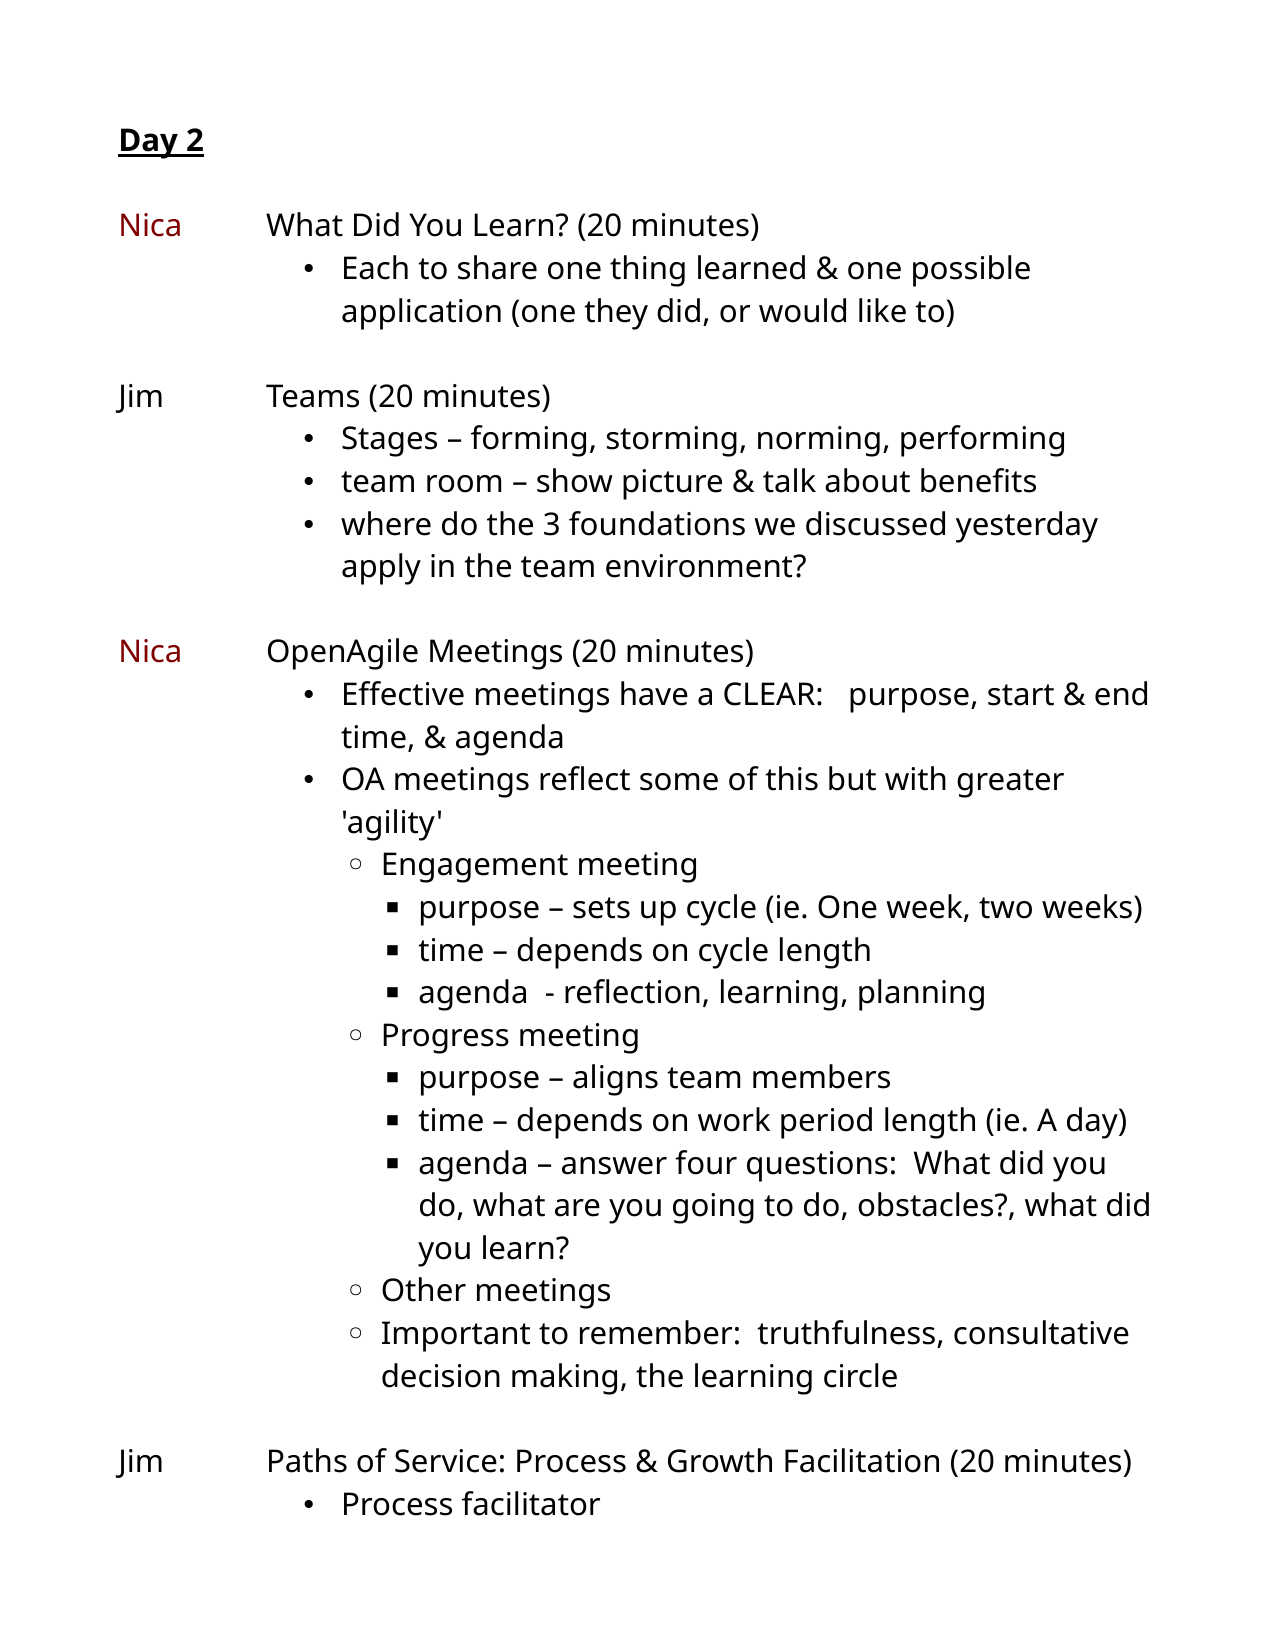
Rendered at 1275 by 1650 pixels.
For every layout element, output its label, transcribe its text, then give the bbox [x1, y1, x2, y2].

list Stages – forming, storming, norming, performing [303, 416, 1157, 459]
list Each to share one thing learned & one possible application (one they did, or would like to) [303, 246, 1157, 331]
text Nica What Did You Learn? (20 minutes) [118, 203, 1157, 246]
list Progress meeting [343, 1013, 1157, 1055]
text Day 2 [118, 118, 1157, 161]
list Process facilitator [303, 1481, 1157, 1524]
list time – depends on cycle length [381, 928, 1157, 970]
list where do the 3 foundations we discussed yesterday apply in the team environment? [303, 502, 1157, 587]
list purpose – aligns team members [381, 1055, 1157, 1098]
list agenda - reflection, learning, planning [381, 970, 1157, 1013]
list purpose – sets up cycle (ie. One week, two weeks) [381, 885, 1157, 928]
list team room – show picture & talk about benefits [303, 459, 1157, 502]
list agenda – answer four questions: What did you do, what are you going to do, obstacles?, what did you learn? [381, 1141, 1157, 1268]
list Engagement meeting [343, 842, 1157, 885]
list Important to remember: truthfulness, consultative decision making, the learning circle [343, 1311, 1157, 1396]
list OA meetings reflect some of this but with greater 'agility' [303, 757, 1157, 842]
text Jim Paths of Service: Process & Growth Facilitation (20 minutes) [118, 1439, 1157, 1481]
text Jim Teams (20 minutes) [118, 374, 1157, 416]
list time – depends on work period length (ie. A day) [381, 1098, 1157, 1141]
list Effective meetings have a CLEAR: purpose, start & end time, & agenda [303, 672, 1157, 757]
text Nica OpenAgile Meetings (20 minutes) [118, 629, 1157, 672]
list Other meetings [343, 1268, 1157, 1311]
